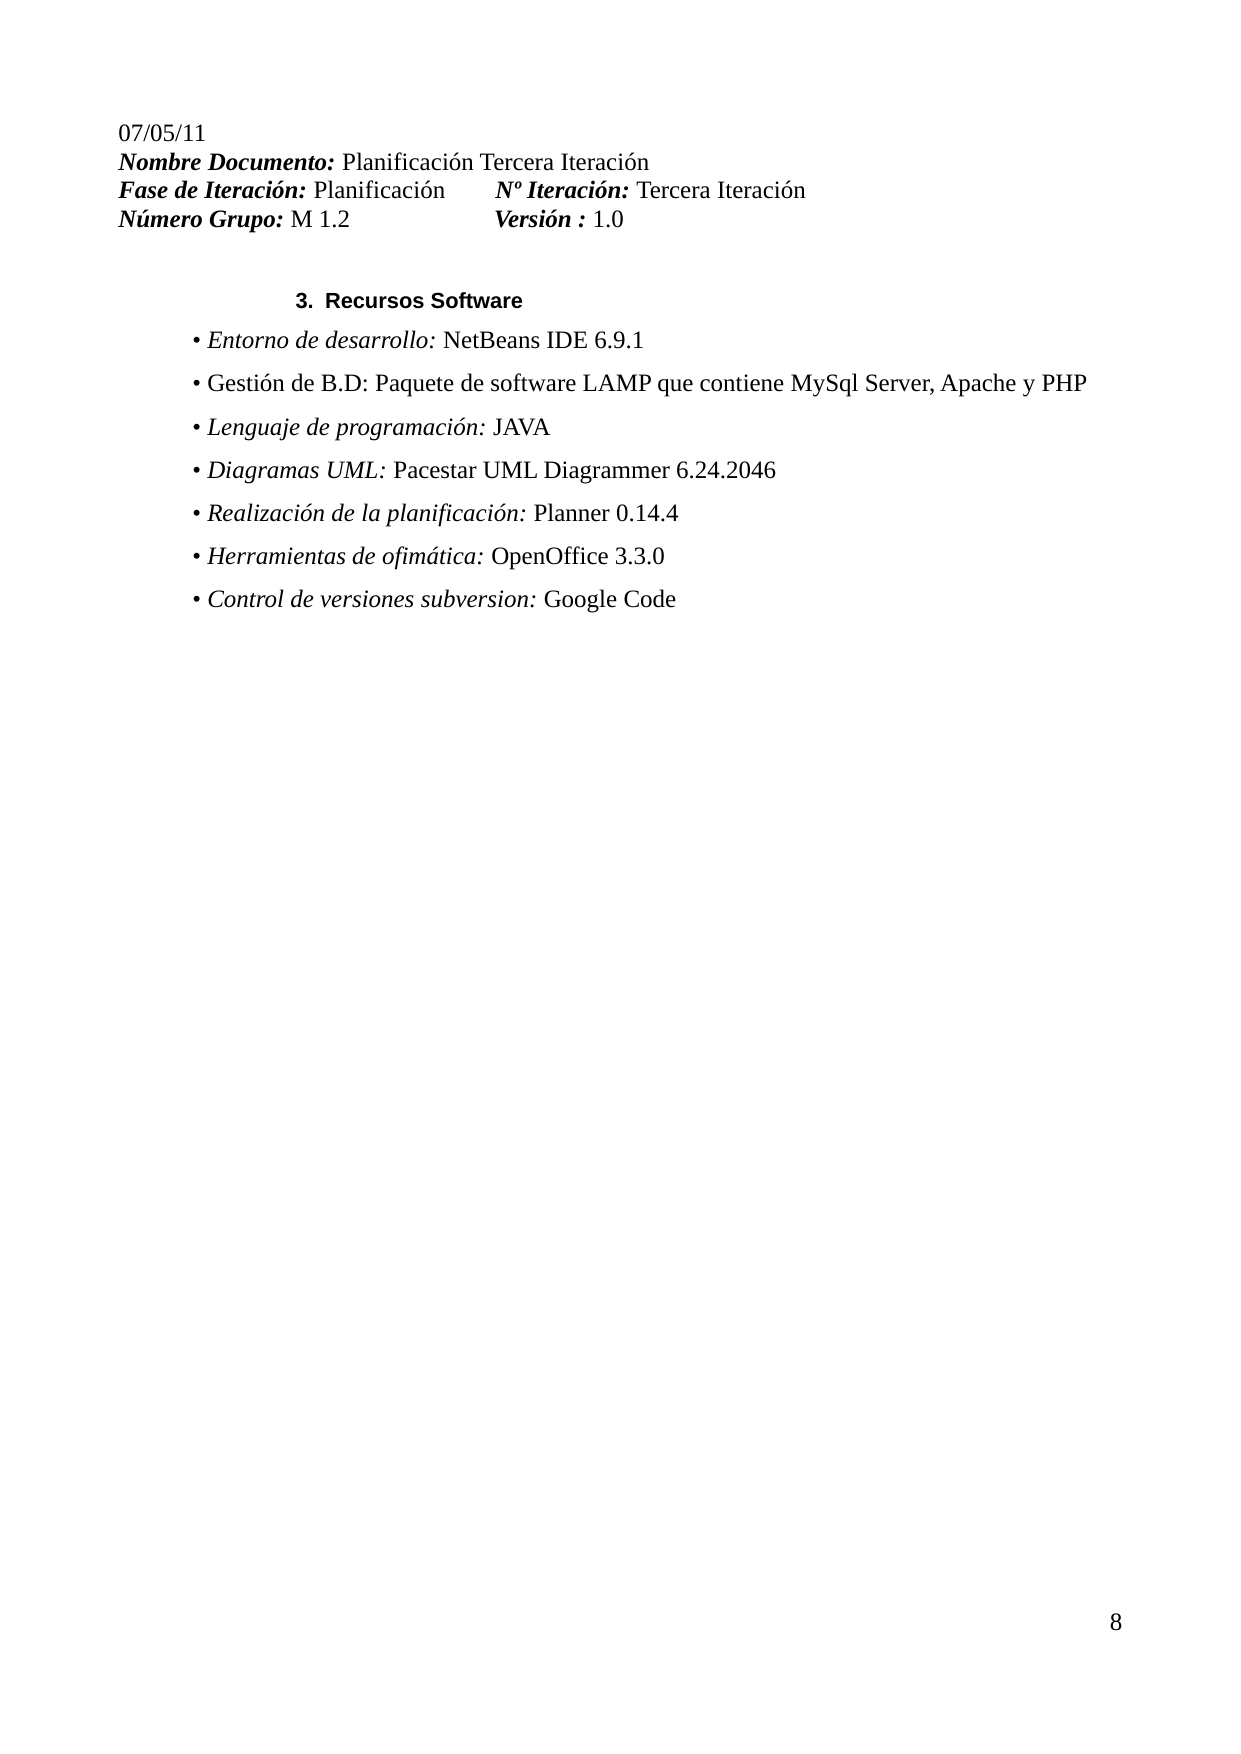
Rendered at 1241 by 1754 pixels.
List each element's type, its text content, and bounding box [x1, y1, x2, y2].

text • Diagramas UML: Pacestar UML Diagrammer 6.24.2046 [192, 455, 1122, 483]
subtitle Recursos Software [295, 288, 1122, 313]
text • Gestión de B.D: Paquete de software LAMP que contiene MySql Server, Apache y PHP [192, 368, 1122, 397]
text • Lenguaje de programación: JAVA [192, 412, 1122, 440]
text • Entorno de desarrollo: NetBeans IDE 6.9.1 [192, 325, 1122, 354]
text • Control de versiones subversion: Google Code [192, 584, 1122, 613]
text • Herramientas de ofimática: OpenOffice 3.3.0 [192, 541, 1122, 570]
text • Realización de la planificación: Planner 0.14.4 [192, 498, 1122, 527]
